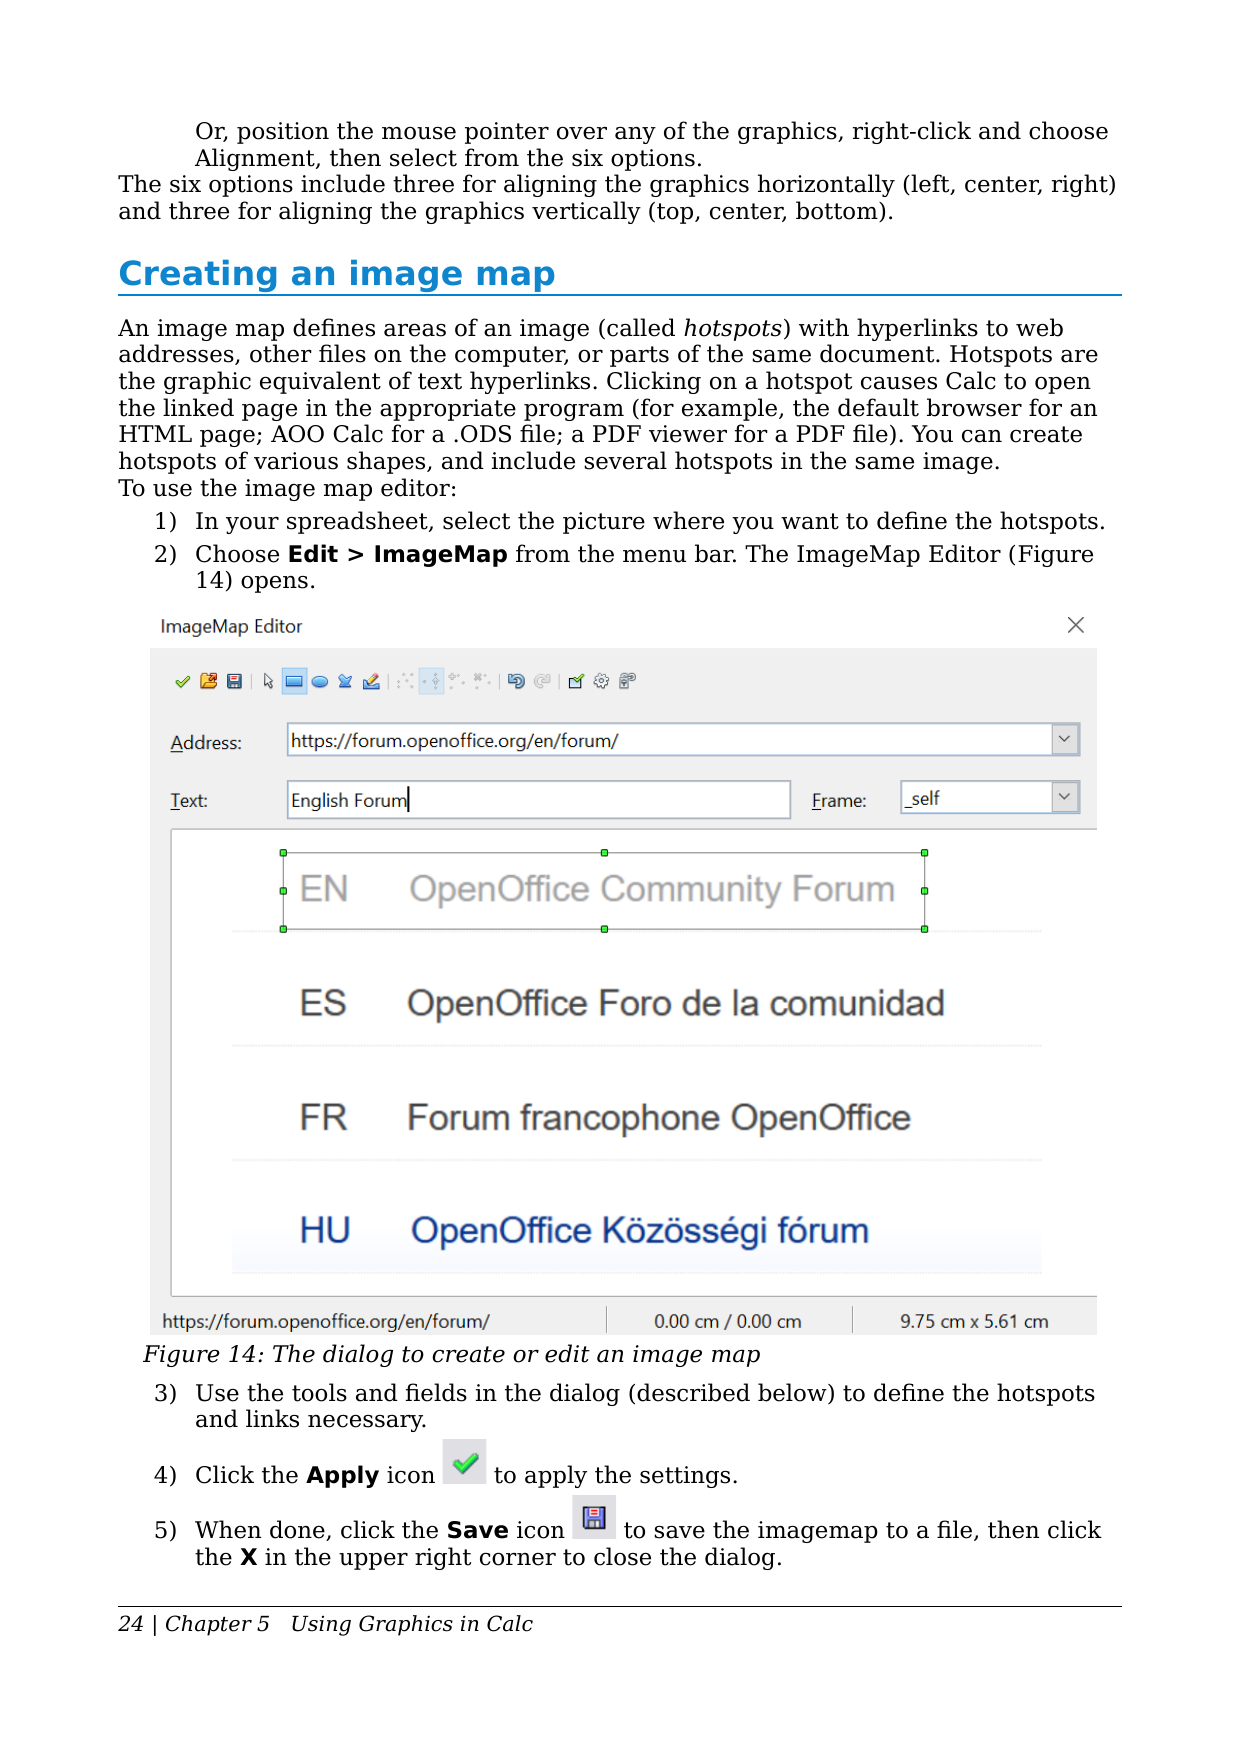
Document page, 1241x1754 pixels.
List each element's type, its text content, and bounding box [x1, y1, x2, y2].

list Click the Apply icon to apply the settings. [177, 1439, 1122, 1489]
picture [572, 1495, 617, 1539]
list When done, click the Save icon to save the imagemap to a file, then click the X in the upper right corner to close the dialog. [177, 1495, 1122, 1571]
list Choose Edit > ImageMap from the menu bar. The ImageMap Editor (Figure 14) opens. [177, 541, 1122, 594]
list Or, position the mouse pointer over any of the graphics, right-click and choose Alignment, then select from the six options. [195, 118, 1122, 171]
list To use the image map editor: [118, 475, 1122, 501]
list The six options include three for aligning the graphics horizontally (left, center, right) and three for aligning the graphics vertically (top, center, bottom). [118, 171, 1122, 225]
list In your spreadsheet, select the picture where you want to define the hotspots. [177, 508, 1122, 534]
picture [442, 1439, 487, 1484]
text Figure 14: The dialog to create or edit an image map [143, 1341, 1097, 1367]
text An image map defines areas of an image (called hotspots) with hyperlinks to web addresses, other files on the computer, or parts of the same document. Hotspots are the graphic equivalent of text hyperlinks. Clicking on a hotspot causes Calc to open the linked page in the appropriate program (for example, the default browser for an HTML page; AOO Calc for a .ODS file; a PDF viewer for a PDF file). You can create hotspots of various shapes, and include several hotspots in the same image. [118, 315, 1122, 475]
picture [150, 612, 1097, 1335]
list Use the tools and fields in the dialog (described below) to define the hotspots and links necessary. [177, 1380, 1122, 1433]
subtitle Creating an image map [118, 255, 1122, 294]
